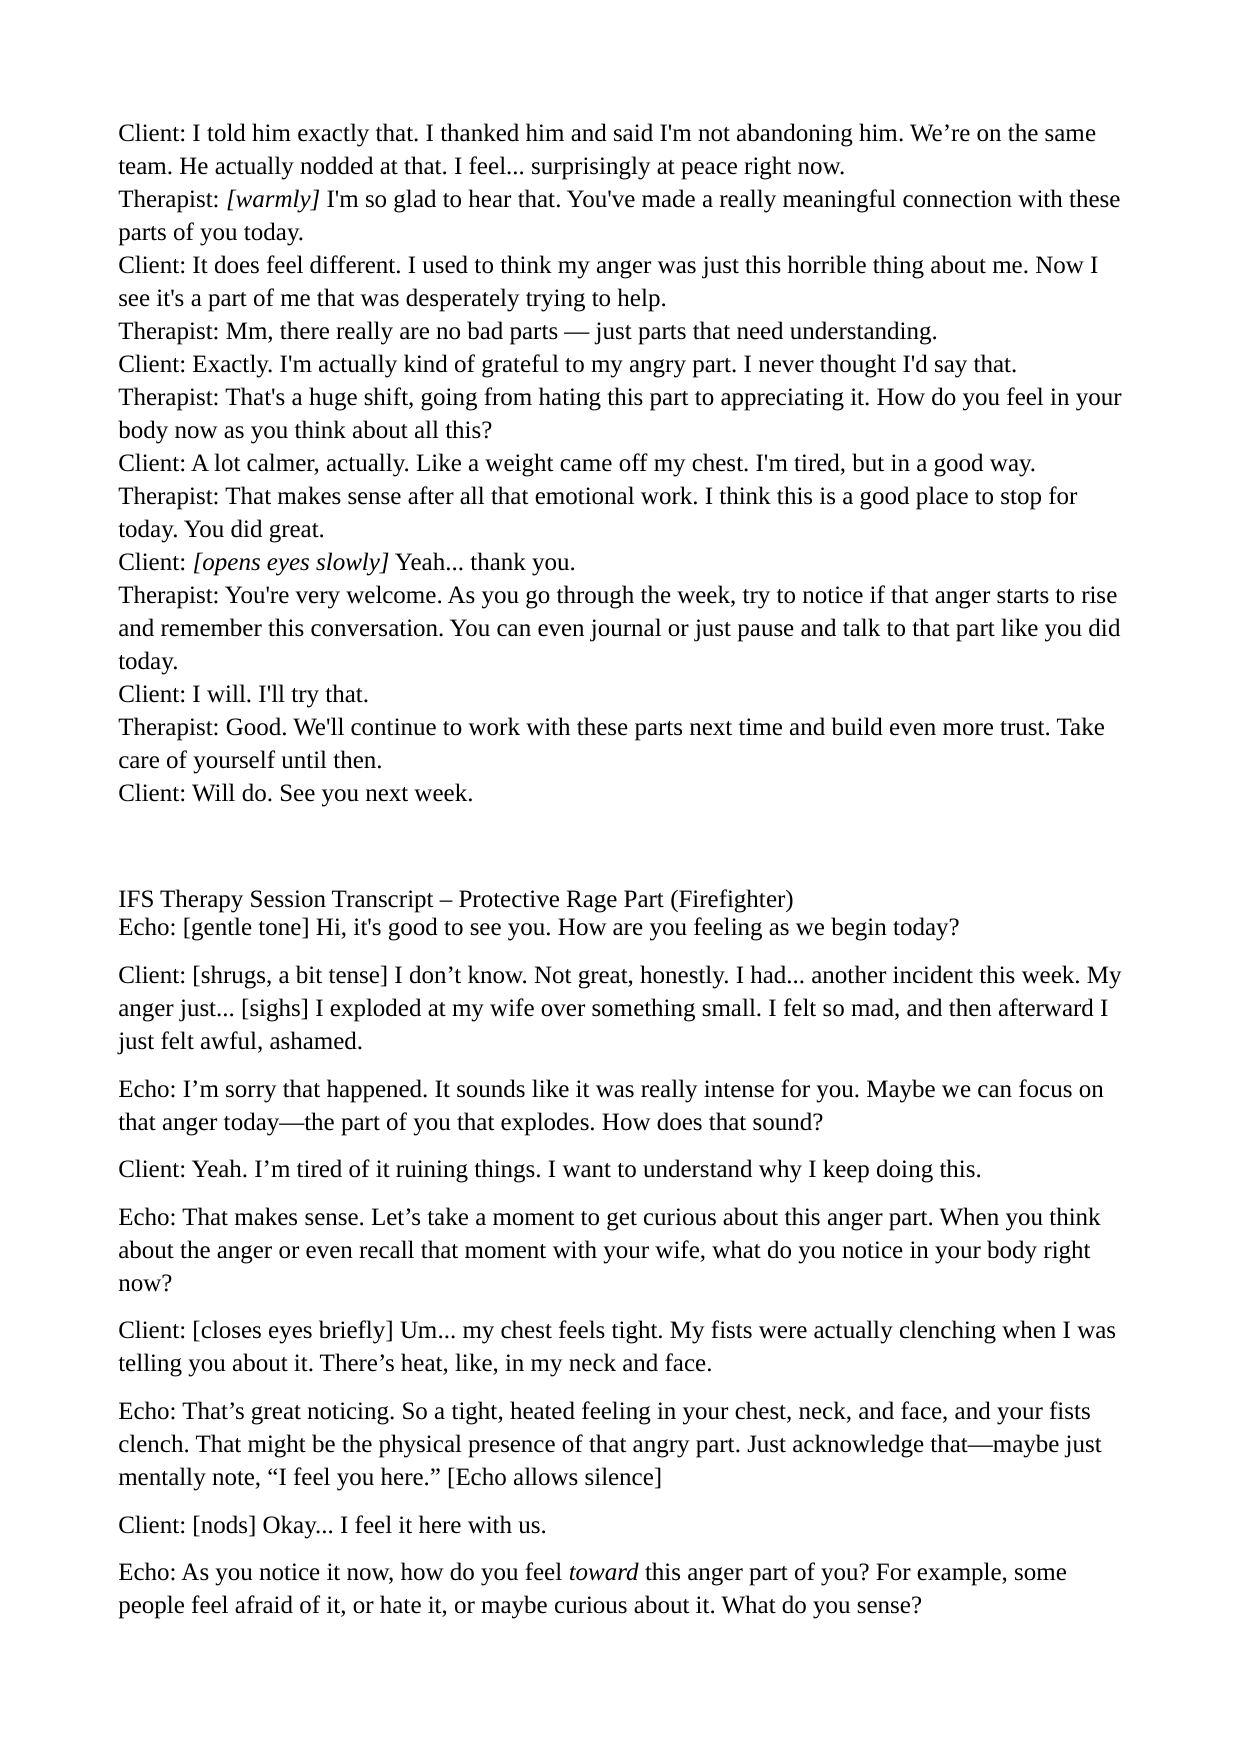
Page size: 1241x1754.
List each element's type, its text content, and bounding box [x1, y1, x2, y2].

text Client: Yeah. I’m tired of it ruining things. I want to understand why I keep doing this. [118, 1154, 1122, 1183]
text Echo: That makes sense. Let’s take a moment to get curious about this anger part. When you think about the anger or even recall that moment with your wife, what do you notice in your body right now? [118, 1202, 1122, 1297]
text Client: I told him exactly that. I thanked him and said I'm not abandoning him. We’re on the same team. He actually nodded at that. I feel... surprisingly at peace right now. Therapist: [warmly] I'm so glad to hear that. You've made a really meaningful connection with these parts of you today. Client: It does feel different. I used to think my anger was just this horrible thing about me. Now I see it's a part of me that was desperately trying to help. Therapist: Mm, there really are no bad parts — just parts that need understanding. Client: Exactly. I'm actually kind of grateful to my angry part. I never thought I'd say that. Therapist: That's a huge shift, going from hating this part to appreciating it. How do you feel in your body now as you think about all this? Client: A lot calmer, actually. Like a weight came off my chest. I'm tired, but in a good way. Therapist: That makes sense after all that emotional work. I think this is a good place to stop for today. You did great. Client: [opens eyes slowly] Yeah... thank you. Therapist: You're very welcome. As you go through the week, try to notice if that anger starts to rise and remember this conversation. You can even journal or just pause and talk to that part like you did today. Client: I will. I'll try that. Therapist: Good. We'll continue to work with these parts next time and build even more trust. Take care of yourself until then. Client: Will do. See you next week. [118, 118, 1122, 807]
text Echo: [gentle tone] Hi, it's good to see you. How are you feeling as we begin today? [118, 912, 1122, 941]
text Echo: I’m sorry that happened. It sounds like it was really intense for you. Maybe we can focus on that anger today—the part of you that explodes. How does that sound? [118, 1074, 1122, 1135]
text IFS Therapy Session Transcript – Protective Rage Part (Firefighter) [118, 826, 1122, 912]
text Client: [shrugs, a bit tense] I don’t know. Not great, honestly. I had... another incident this week. My anger just... [sighs] I exploded at my wife over something small. I felt so mad, and then afterward I just felt awful, ashamed. [118, 960, 1122, 1055]
text Echo: As you notice it now, how do you feel toward this anger part of you? For example, some people feel afraid of it, or hate it, or maybe curious about it. What do you sense? [118, 1557, 1122, 1619]
text Client: [closes eyes briefly] Um... my chest feels tight. My fists were actually clenching when I was telling you about it. There’s heat, like, in my neck and face. [118, 1316, 1122, 1377]
text Echo: That’s great noticing. So a tight, heated feeling in your chest, neck, and face, and your fists clench. That might be the physical presence of that angry part. Just acknowledge that—maybe just mentally note, “I feel you here.” [Echo allows silence] [118, 1396, 1122, 1491]
text Client: [nods] Okay... I feel it here with us. [118, 1510, 1122, 1538]
